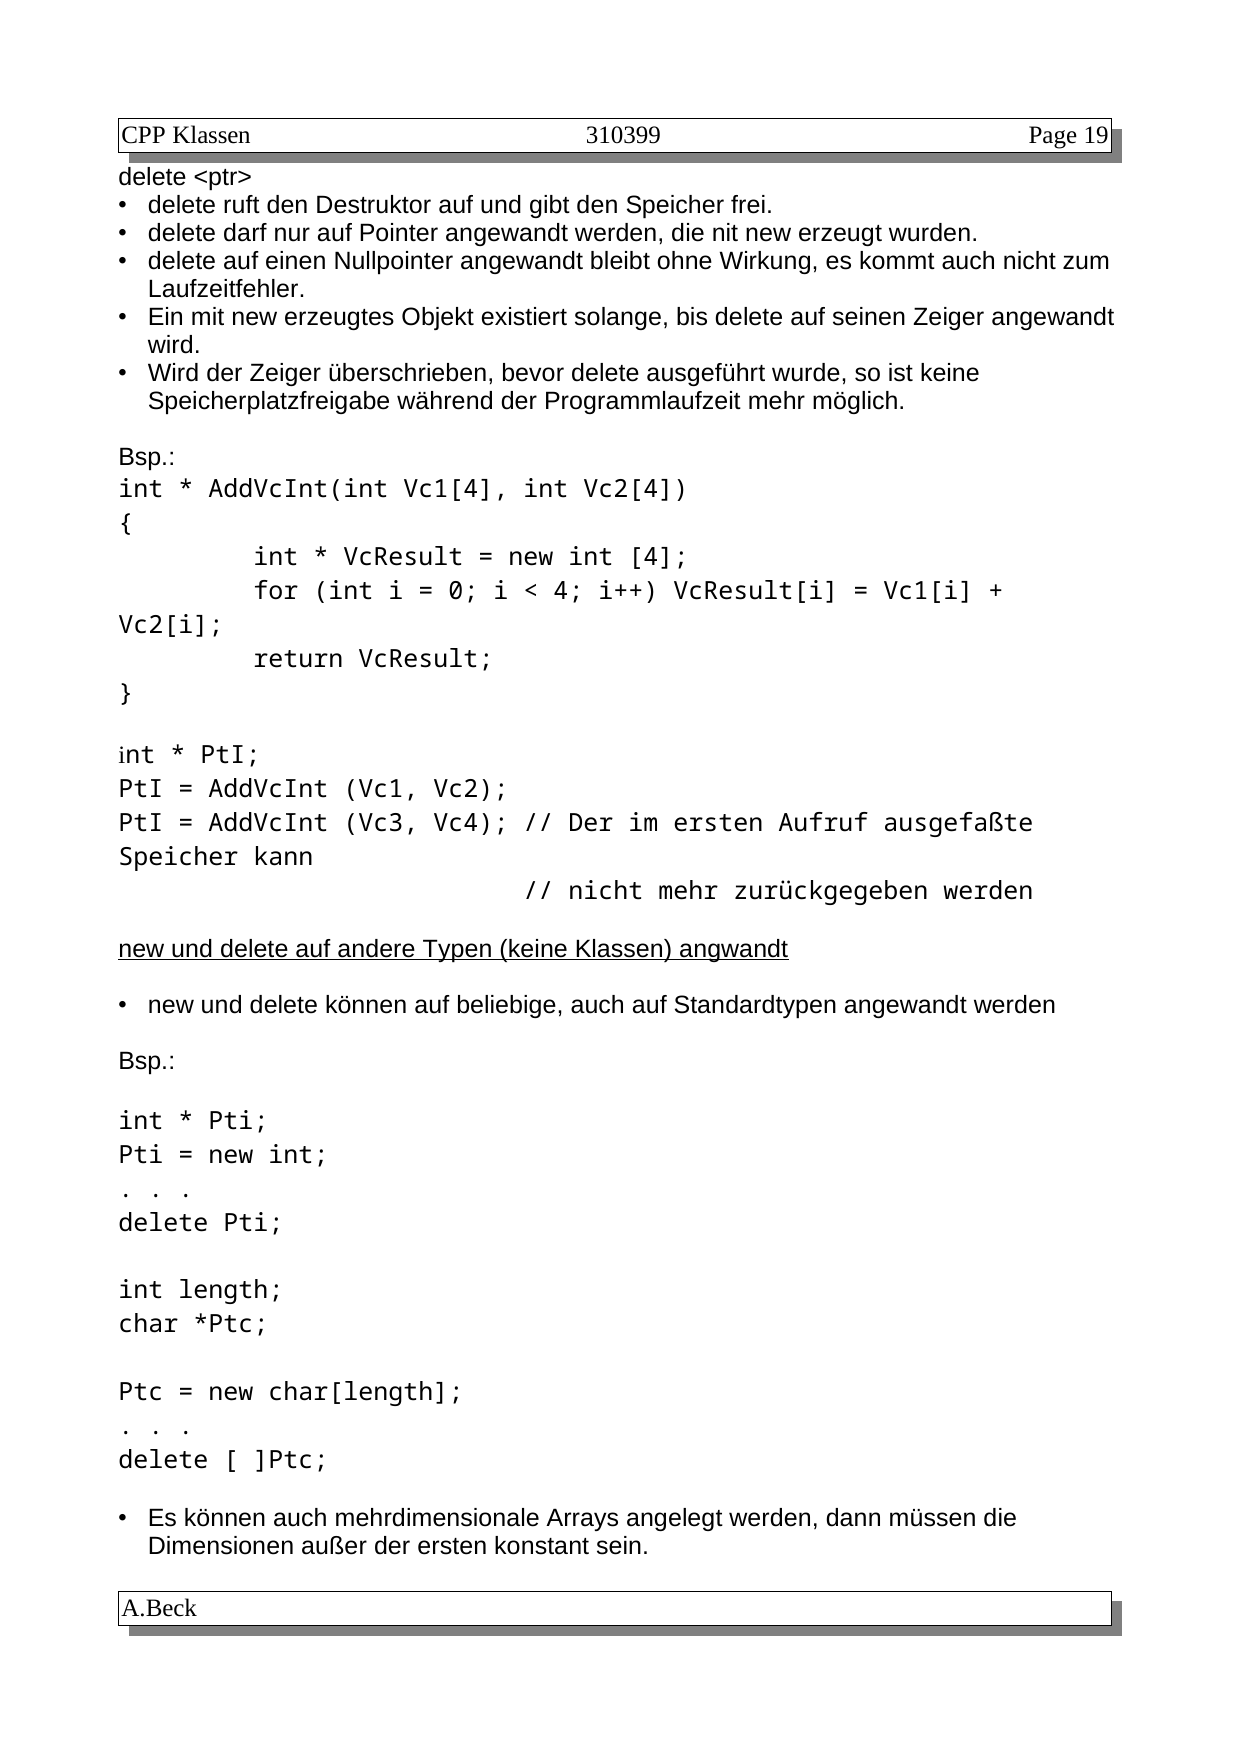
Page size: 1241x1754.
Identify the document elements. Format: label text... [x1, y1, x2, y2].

text Pti = new int; [118, 1137, 1122, 1171]
text int * PtI; [118, 737, 1122, 771]
text . . . [118, 1171, 1122, 1204]
text . . . [118, 1408, 1122, 1442]
text Bsp.: [118, 443, 1122, 471]
list new und delete können auf beliebige, auch auf Standardtypen angewandt werden [118, 991, 1122, 1019]
text PtI = AddVcInt (Vc3, Vc4); // Der im ersten Aufruf ausgefaßte Speicher kann [118, 805, 1122, 873]
list Es können auch mehrdimensionale Arrays angelegt werden, dann müssen die Dimensionen außer der ersten konstant sein. [118, 1504, 1122, 1560]
list delete ruft den Destruktor auf und gibt den Speicher frei. [118, 191, 1122, 219]
text Bsp.: [118, 1047, 1122, 1075]
text int * VcResult = new int [4]; [118, 539, 1122, 573]
list delete darf nur auf Pointer angewandt werden, die nit new erzeugt wurden. [118, 219, 1122, 247]
text delete <ptr> [118, 163, 1122, 191]
text // nicht mehr zurückgegeben werden [118, 873, 1122, 907]
list Ein mit new erzeugtes Objekt existiert solange, bis delete auf seinen Zeiger angewandt wird. [118, 303, 1122, 359]
text PtI = AddVcInt (Vc1, Vc2); [118, 771, 1122, 805]
text Ptc = new char[length]; [118, 1374, 1122, 1408]
text for (int i = 0; i < 4; i++) VcResult[i] = Vc1[i] + Vc2[i]; [118, 573, 1122, 641]
text int length; [118, 1272, 1122, 1306]
text delete [ ]Ptc; [118, 1442, 1122, 1476]
text char *Ptc; [118, 1306, 1122, 1340]
list Wird der Zeiger überschrieben, bevor delete ausgeführt wurde, so ist keine Speicherplatzfreigabe während der Programmlaufzeit mehr möglich. [118, 359, 1122, 415]
text } [118, 675, 1122, 709]
text int * Pti; [118, 1103, 1122, 1137]
text new und delete auf andere Typen (keine Klassen) angwandt [118, 934, 1122, 963]
text { [118, 505, 1122, 539]
list delete auf einen Nullpointer angewandt bleibt ohne Wirkung, es kommt auch nicht zum Laufzeitfehler. [118, 247, 1122, 303]
text delete Pti; [118, 1204, 1122, 1238]
text int * AddVcInt(int Vc1[4], int Vc2[4]) [118, 471, 1122, 505]
text return VcResult; [118, 641, 1122, 675]
